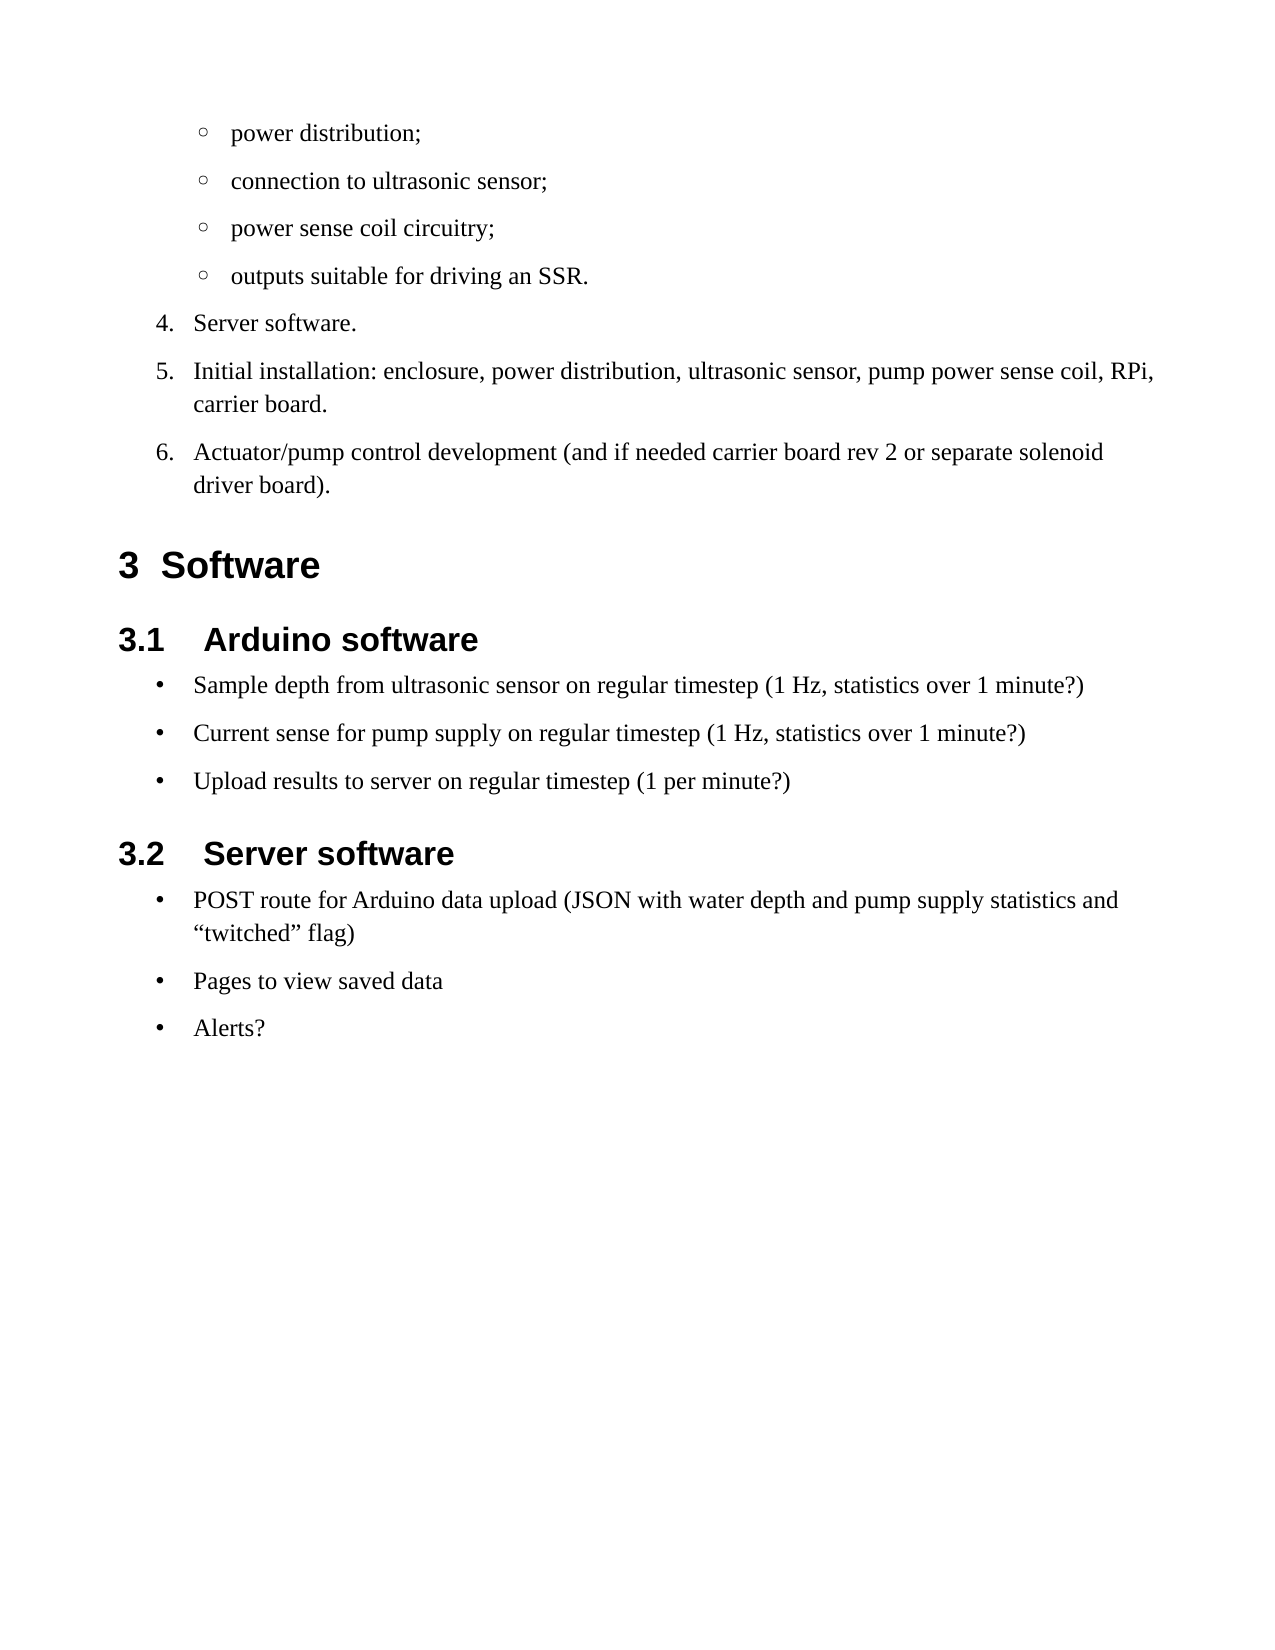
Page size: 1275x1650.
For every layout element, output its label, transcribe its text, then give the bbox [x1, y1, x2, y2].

list Alerts? [156, 1013, 1157, 1042]
list Upload results to server on regular timestep (1 per minute?) [156, 766, 1157, 794]
list POST route for Arduino data upload (JSON with water depth and pump supply statistics and “twitched” flag) [156, 885, 1157, 947]
list Initial installation: enclosure, power distribution, ultrasonic sensor, pump power sense coil, RPi, carrier board. [156, 356, 1157, 418]
list connection to ultrasonic sensor; [193, 166, 1157, 194]
list Actuator/pump control development (and if needed carrier board rev 2 or separate solenoid driver board). [156, 437, 1157, 498]
list Current sense for pump supply on regular timestep (1 Hz, statistics over 1 minute?) [156, 718, 1157, 747]
list Sample depth from ultrasonic sensor on regular timestep (1 Hz, statistics over 1 minute?) [156, 671, 1157, 699]
list power distribution; [193, 118, 1157, 147]
list power sense coil circuitry; [193, 213, 1157, 242]
list Pages to view saved data [156, 966, 1157, 995]
subtitle Software [118, 542, 1157, 586]
subtitle Server software [118, 834, 1157, 873]
list Server software. [156, 308, 1157, 337]
subtitle Arduino software [118, 619, 1157, 658]
list outputs suitable for driving an SSR. [193, 261, 1157, 290]
